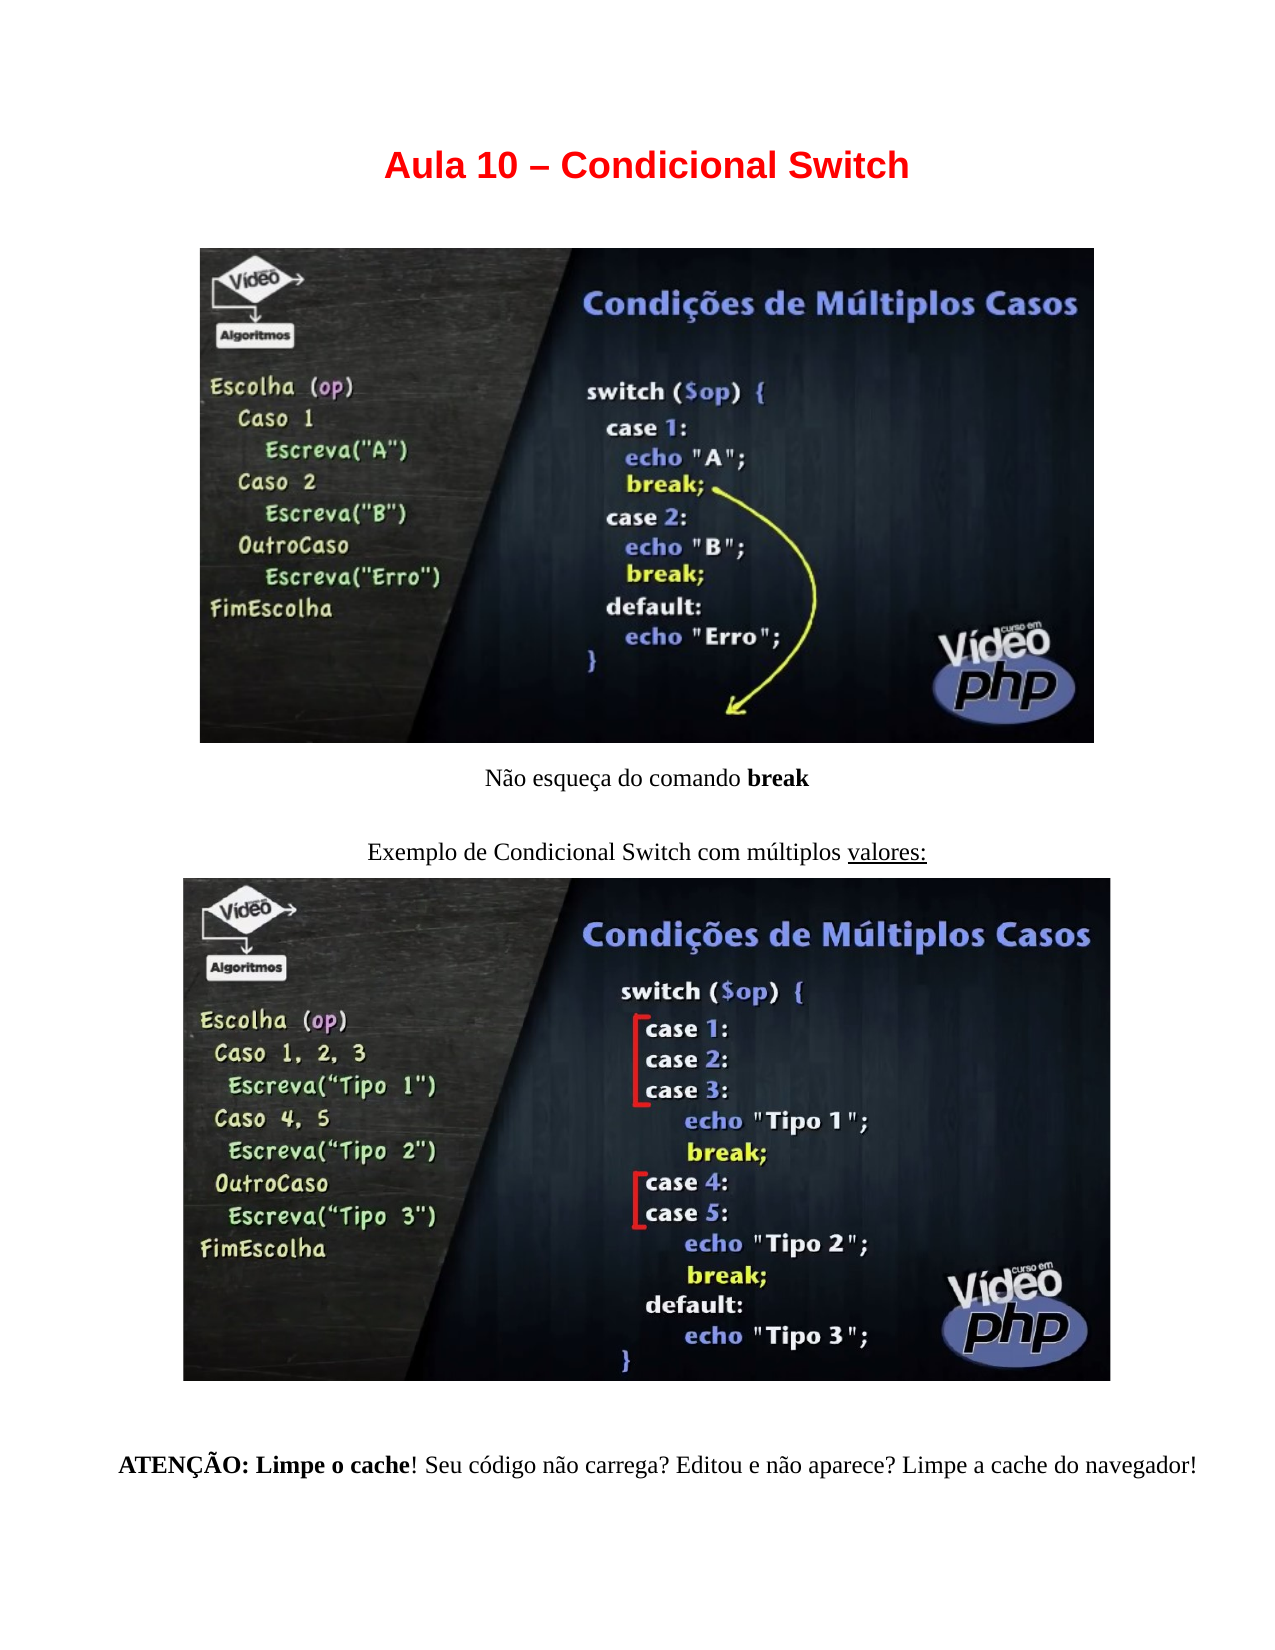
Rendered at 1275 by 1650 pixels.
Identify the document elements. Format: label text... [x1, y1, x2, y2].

subtitle Exemplo de Condicional Switch com múltiplos valores: [118, 837, 1175, 866]
text Não esqueça do comando break [118, 763, 1175, 792]
text ATENÇÃO: Limpe o cache! Seu código não carrega? Editou e não aparece? Limpe a cache do navegador! [118, 1450, 1228, 1478]
subtitle Aula 10 – Condicional Switch [118, 143, 1175, 187]
picture [183, 878, 1111, 1381]
picture [199, 248, 1094, 743]
